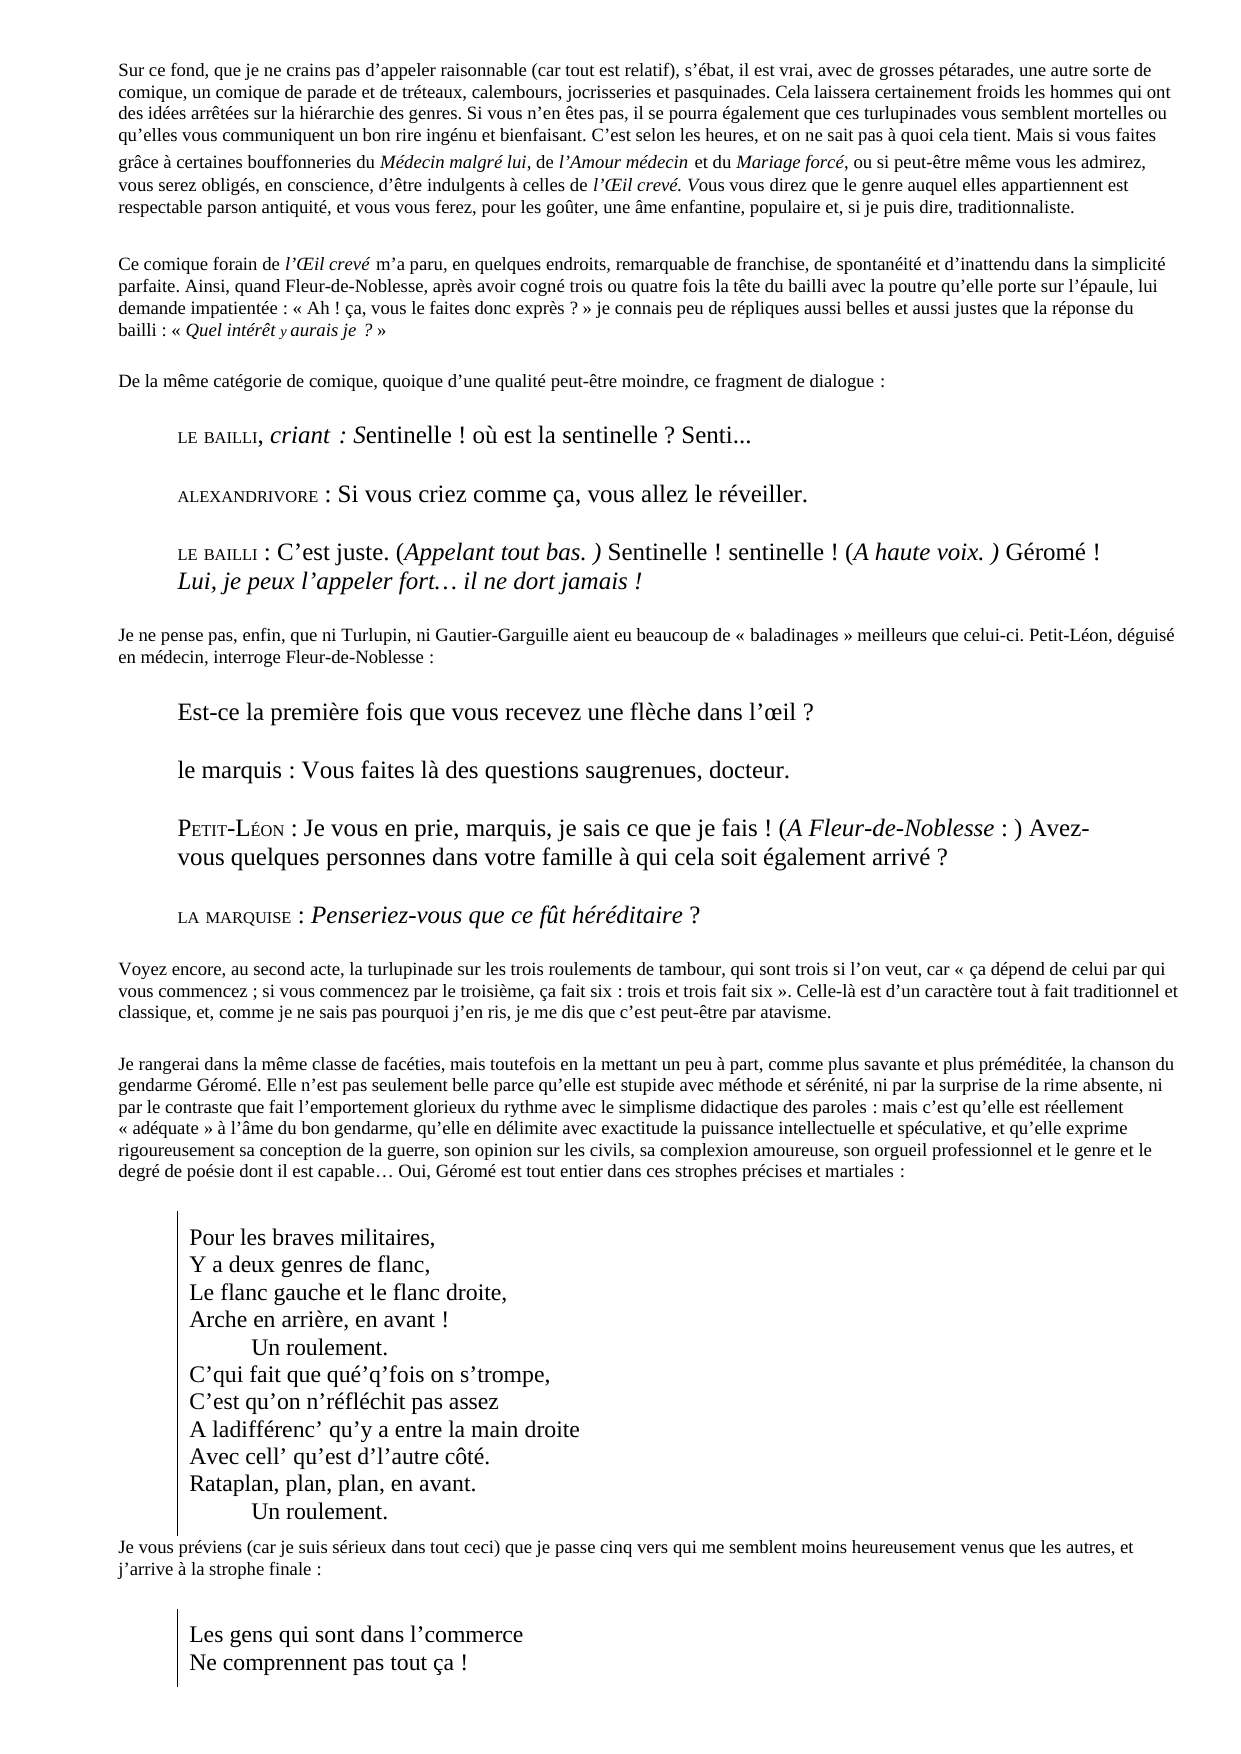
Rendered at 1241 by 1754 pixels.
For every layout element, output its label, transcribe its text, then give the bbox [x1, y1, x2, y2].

text A ladifférenc’ qu’y a entre la main droite [178, 1415, 1122, 1442]
text Les gens qui sont dans l’commerce [178, 1609, 1122, 1648]
text Voyez encore, au second acte, la turlupinade sur les trois roulements de tambour, qui sont trois si l’on veut, car « ça dépend de celui par qui vous commencez ; si vous commencez par le troisième, ça fait six : trois et trois fait six ». Celle-là est d’un caractère tout à fait traditionnel et classique, et, comme je ne sais pas pourquoi j’en ris, je me dis que c’est peut-être par atavisme. [118, 958, 1181, 1023]
text Pour les braves militaires, [178, 1211, 1122, 1251]
text Je vous préviens (car je suis sérieux dans tout ceci) que je passe cinq vers qui me semblent moins heureusement venus que les autres, et j’arrive à la strophe finale : [118, 1536, 1181, 1579]
text alexandrivore : Si vous criez comme ça, vous allez le réveiller. [177, 479, 1122, 508]
text Sur ce fond, que je ne crains pas d’appeler raisonnable (car tout est relatif), s’ébat, il est vrai, avec de grosses pétarades, une autre sorte de comique, un comique de parade et de tréteaux, calembours, jocrisseries et pasquinades. Cela laissera certainement froids les hommes qui ont des idées arrêtées sur la hiérarchie des genres. Si vous n’en êtes pas, il se pourra également que ces turlupinades vous semblent mortelles ou qu’elles vous communiquent un bon rire ingénu et bienfaisant. C’est selon les heures, et on ne sait pas à quoi cela tient. Mais si vous faites grâce à certaines bouffonneries du Médecin malgré lui, de l’Amour médecin et du Mariage forcé, ou si peut-être même vous les admirez, vous serez obligés, en conscience, d’être indulgents à celles de l’Œil crevé. Vous vous direz que le genre auquel elles appartiennent est respectable parson antiquité, et vous vous ferez, pour les goûter, une âme enfantine, populaire et, si je puis dire, traditionnaliste. [118, 59, 1181, 217]
text Ce comique forain de l’Œil crevé m’a paru, en quelques endroits, remarquable de franchise, de spontanéité et d’inattendu dans la simplicité parfaite. Ainsi, quand Fleur-de-Noblesse, après avoir cogné trois ou quatre fois la tête du bailli avec la poutre qu’elle porte sur l’épaule, lui demande impatientée : « Ah ! ça, vous le faites donc exprès ? » je connais peu de répliques aussi belles et aussi justes que la réponse du bailli : « Quel intérêt y aurais je ? » [118, 247, 1181, 340]
text la marquise : Penseriez-vous que ce fût héréditaire ? [177, 900, 1122, 929]
text le marquis : Vous faites là des questions saugrenues, docteur. [177, 755, 1122, 784]
text Le flanc gauche et le flanc droite, [178, 1278, 1122, 1305]
text le bailli, criant : Sentinelle ! où est la sentinelle ? Senti... [177, 421, 1122, 449]
text Je ne pense pas, enfin, que ni Turlupin, ni Gautier-Garguille aient eu beaucoup de « baladinages » meilleurs que celui-ci. Petit-Léon, déguisé en médecin, interroge Fleur-de-Noblesse : [118, 624, 1181, 667]
text De la même catégorie de comique, quoique d’une qualité peut-être moindre, ce fragment de dialogue : [118, 369, 1181, 391]
text Est-ce la première fois que vous recevez une flèche dans l’œil ? [177, 697, 1122, 725]
text Je rangerai dans la même classe de facéties, mais toutefois en la mettant un peu à part, comme plus savante et plus préméditée, la chanson du gendarme Géromé. Elle n’est pas seulement belle parce qu’elle est stupide avec méthode et sérénité, ni par la surprise de la rime absente, ni par le contraste que fait l’emportement glorieux du rythme avec le simplisme didactique des paroles : mais c’est qu’elle est réellement « adéquate » à l’âme du bon gendarme, qu’elle en délimite avec exactitude la puissance intellectuelle et spéculative, et qu’elle exprime rigoureusement sa conception de la guerre, son opinion sur les civils, sa complexion amoureuse, son orgueil professionnel et le genre et le degré de poésie dont il est capable… Oui, Géromé est tout entier dans ces strophes précises et martiales : [118, 1052, 1181, 1182]
text Un roulement. [178, 1333, 1122, 1360]
text Un roulement. [178, 1497, 1122, 1536]
text Avec cell’ qu’est d’l’autre côté. [178, 1442, 1122, 1470]
text C’est qu’on n’réfléchit pas assez [178, 1387, 1122, 1415]
text Arche en arrière, en avant ! [178, 1305, 1122, 1333]
text Ne comprennent pas tout ça ! [178, 1648, 1122, 1687]
text Rataplan, plan, plan, en avant. [178, 1470, 1122, 1497]
text Y a deux genres de flanc, [178, 1251, 1122, 1278]
text le bailli : C’est juste. (Appelant tout bas. ) Sentinelle ! sentinelle ! (A haute voix. ) Géromé ! Lui, je peux l’appeler fort… il ne dort jamais ! [177, 537, 1122, 594]
text Petit-Léon : Je vous en prie, marquis, je sais ce que je fais ! (A Fleur-de-Noblesse : ) Avez-vous quelques personnes dans votre famille à qui cela soit également arrivé ? [177, 813, 1122, 871]
text C’qui fait que qué’q’fois on s’trompe, [178, 1360, 1122, 1387]
